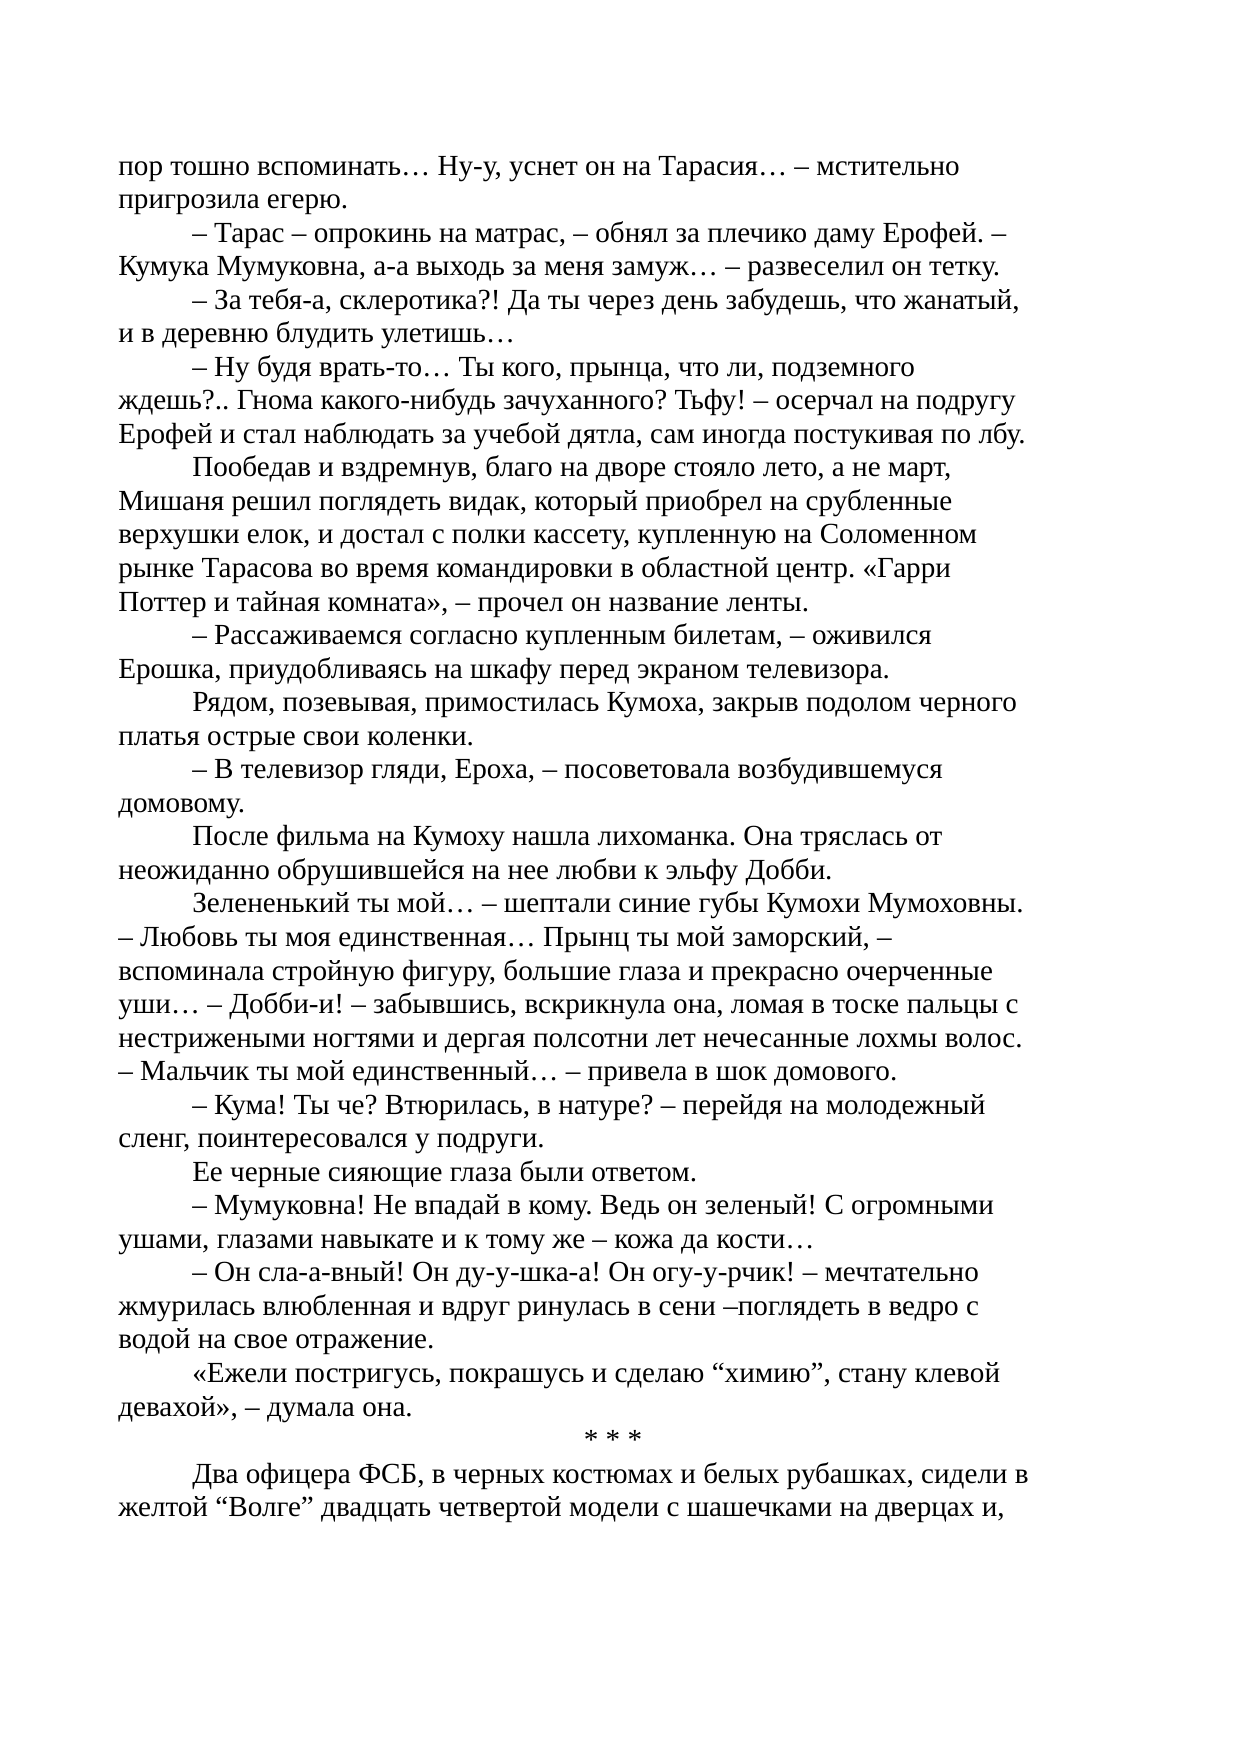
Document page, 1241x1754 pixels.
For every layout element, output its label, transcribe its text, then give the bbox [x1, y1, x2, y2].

text – Рассаживаемся согласно купленным билетам, – оживился Ерошка, приудобливаясь на шкафу перед экраном телевизора. [118, 617, 1033, 684]
text – Мумуковна! Не впадай в кому. Ведь он зеленый! С огромными ушами, глазами навыкате и к тому же – кожа да кости… [118, 1187, 1033, 1254]
text – За тебя-а, склеротика?! Да ты через день забудешь, что жанатый, и в деревню блудить улетишь… [118, 282, 1033, 349]
text пор тошно вспоминать… Ну-у, уснет он на Тарасия… – мстительно пригрозила егерю. [118, 148, 1033, 215]
text Ее черные сияющие глаза были ответом. [118, 1154, 1033, 1187]
text – Ну будя врать-то… Ты кого, прынца, что ли, подземного ждешь?.. Гнома какого-нибудь зачуханного? Тьфу! – осерчал на подругу Ерофей и стал наблюдать за учебой дятла, сам иногда постукивая по лбу. [118, 349, 1033, 449]
text Пообедав и вздремнув, благо на дворе стояло лето, а не март, Мишаня решил поглядеть видак, который приобрел на срубленные верхушки елок, и достал с полки кассету, купленную на Соломенном рынке Тарасова во время командировки в областной центр. «Гарри Поттер и тайная комната», – прочел он название ленты. [118, 449, 1033, 617]
text «Ежели постригусь, покрашусь и сделаю “химию”, стану клевой девахой», – думала она. [118, 1355, 1033, 1422]
text Два офицера ФСБ, в черных костюмах и белых рубашках, сидели в желтой “Волге” двадцать четвертой модели с шашечками на дверцах и, [118, 1456, 1033, 1523]
text – Он сла-а-вный! Он ду-у-шка-а! Он огу-у-рчик! – мечтательно жмурилась влюбленная и вдруг ринулась в сени –поглядеть в ведро с водой на свое отражение. [118, 1254, 1033, 1355]
text Зелененький ты мой… – шептали синие губы Кумохи Мумоховны. – Любовь ты моя единственная… Прынц ты мой заморский, – вспоминала стройную фигуру, большие глаза и прекрасно очерченные уши… – Добби-и! – забывшись, вскрикнула она, ломая в тоске пальцы с нестрижеными ногтями и дергая полсотни лет нечесанные лохмы волос. – Мальчик ты мой единственный… – привела в шок домового. [118, 886, 1033, 1087]
text – Кума! Ты че? Втюрилась, в натуре? – перейдя на молодежный сленг, поинтересовался у подруги. [118, 1087, 1033, 1154]
subtitle * * * [118, 1422, 1033, 1456]
text – Тарас – опрокинь на матрас, – обнял за плечико даму Ерофей. – Кумука Мумуковна, а-а выходь за меня замуж… – развеселил он тетку. [118, 215, 1033, 282]
text После фильма на Кумоху нашла лихоманка. Она тряслась от неожиданно обрушившейся на нее любви к эльфу Добби. [118, 818, 1033, 886]
text Рядом, позевывая, примостилась Кумоха, закрыв подолом черного платья острые свои коленки. [118, 684, 1033, 751]
text – В телевизор гляди, Ероха, – посоветовала возбудившемуся домовому. [118, 751, 1033, 818]
